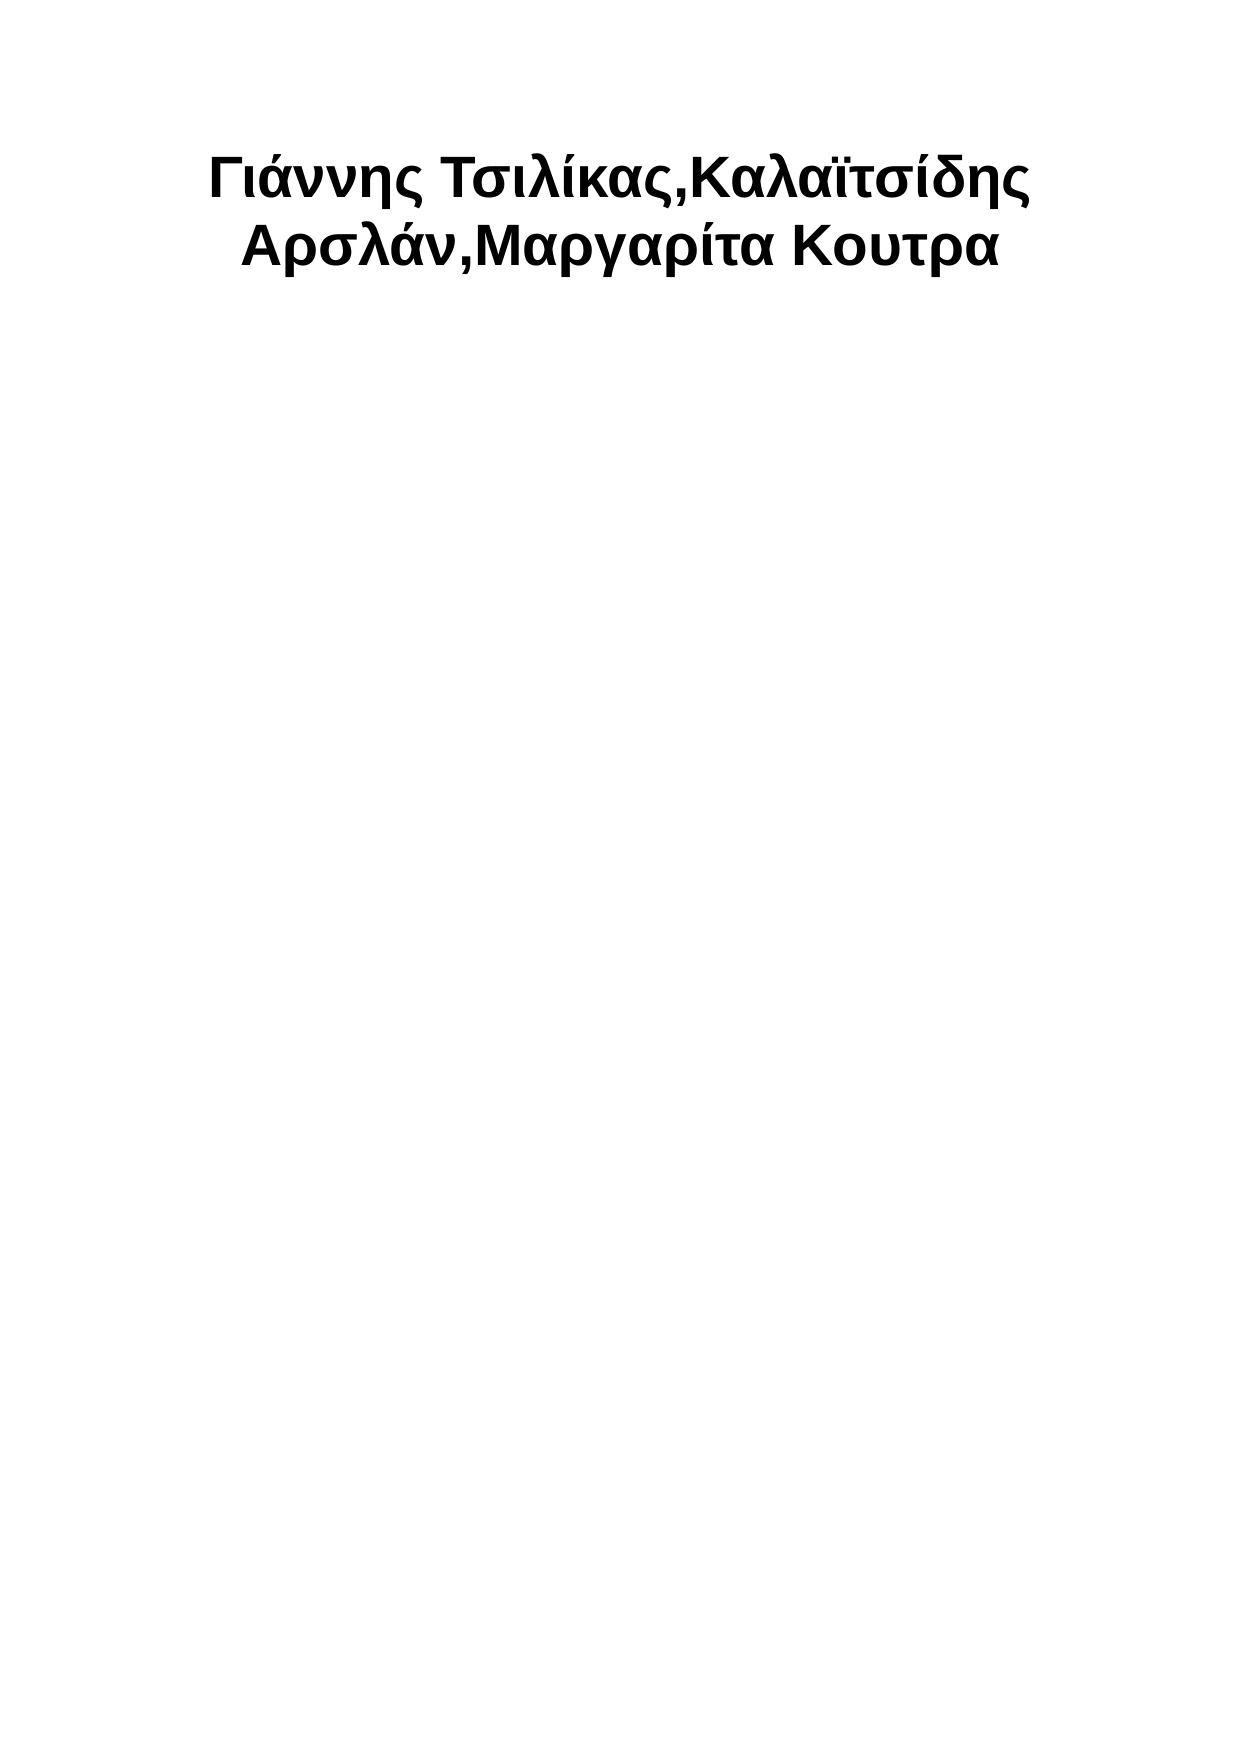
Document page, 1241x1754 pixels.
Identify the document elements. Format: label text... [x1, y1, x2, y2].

title Γιάννης Τσιλίκας,Καλαϊτσίδης Αρσλάν,Μαργαρίτα Κουτρα [118, 143, 1122, 277]
